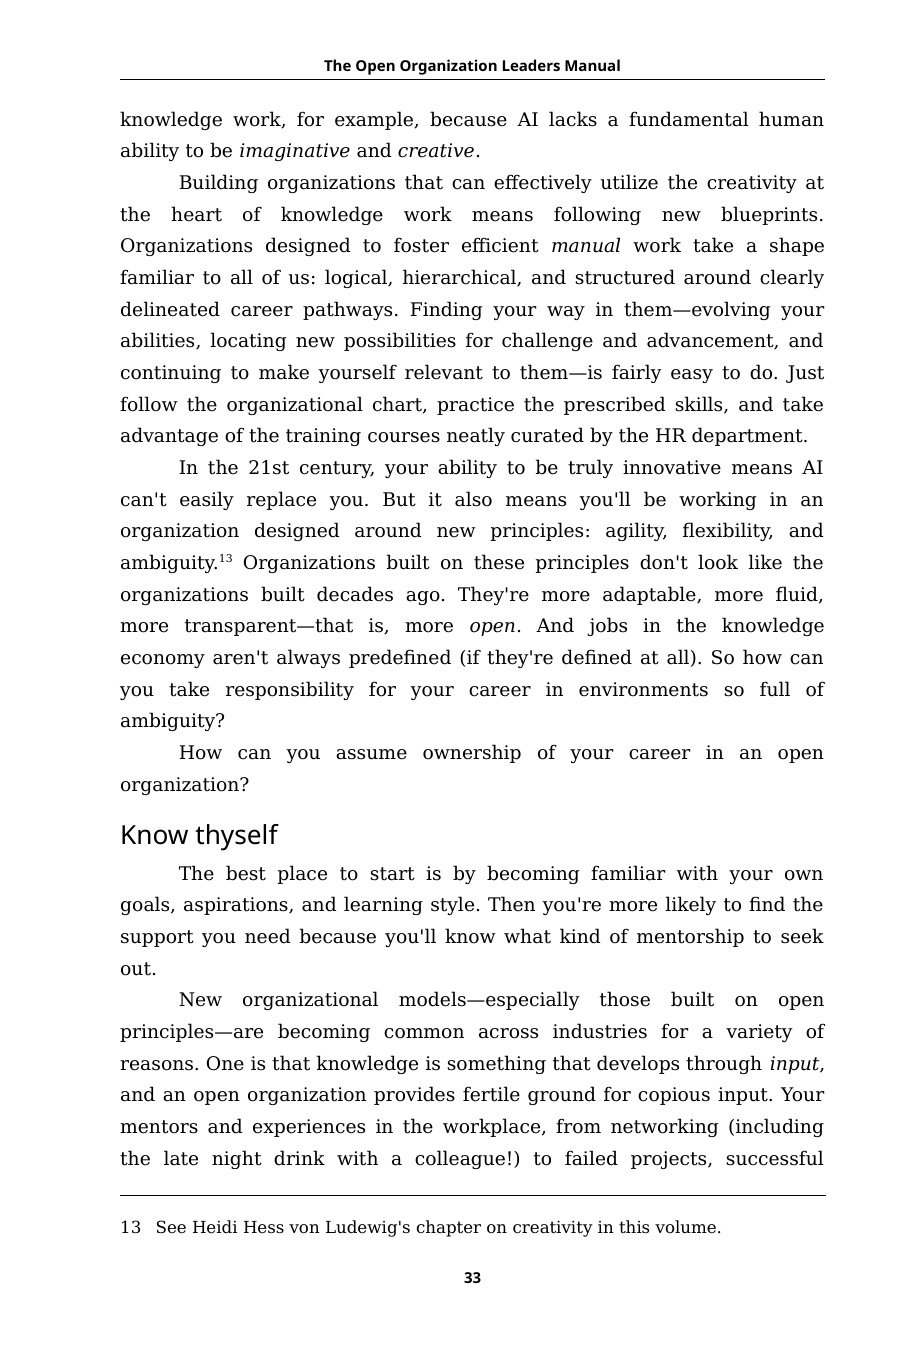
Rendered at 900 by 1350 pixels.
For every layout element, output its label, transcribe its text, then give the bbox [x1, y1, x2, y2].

text knowledge work, for example, because AI lacks a fundamental human ability to be imaginative and creative. [120, 109, 825, 162]
text See Heidi Hess von Ludewig's chapter on creativity in this volume. [120, 1218, 825, 1237]
text Building organizations that can effectively utilize the creativity at the heart of knowledge work means following new blueprints. Organizations designed to foster efficient manual work take a shape familiar to all of us: logical, hierarchical, and structured around clearly delineated career pathways. Finding your way in them—evolving your abilities, locating new possibilities for challenge and advancement, and continuing to make yourself relevant to them—is fairly easy to do. Just follow the organizational chart, practice the prescribed skills, and take advantage of the training courses neatly curated by the HR department. [120, 172, 825, 447]
text How can you assume ownership of your career in an open organization? [120, 742, 825, 796]
subtitle Know thyself [120, 820, 825, 851]
text In the 21st century, your ability to be truly innovative means AI can't easily replace you. But it also means you'll be working in an organization designed around new principles: agility, flexibility, and ambiguity. Organizations built on these principles don't look like the organizations built decades ago. They're more adaptable, more fluid, more transparent—that is, more open. And jobs in the knowledge economy aren't always predefined (if they're defined at all). So how can you take responsibility for your career in environments so full of ambiguity? [120, 457, 825, 732]
text New organizational models—especially those built on open principles—are becoming common across industries for a variety of reasons. One is that knowledge is something that develops through input, and an open organization provides fertile ground for copious input. Your mentors and experiences in the workplace, from networking (including the late night drink with a colleague!) to failed projects, successful [120, 989, 825, 1169]
text The best place to start is by becoming familiar with your own goals, aspirations, and learning style. Then you're more likely to find the support you need because you'll know what kind of mentorship to seek out. [120, 863, 825, 979]
